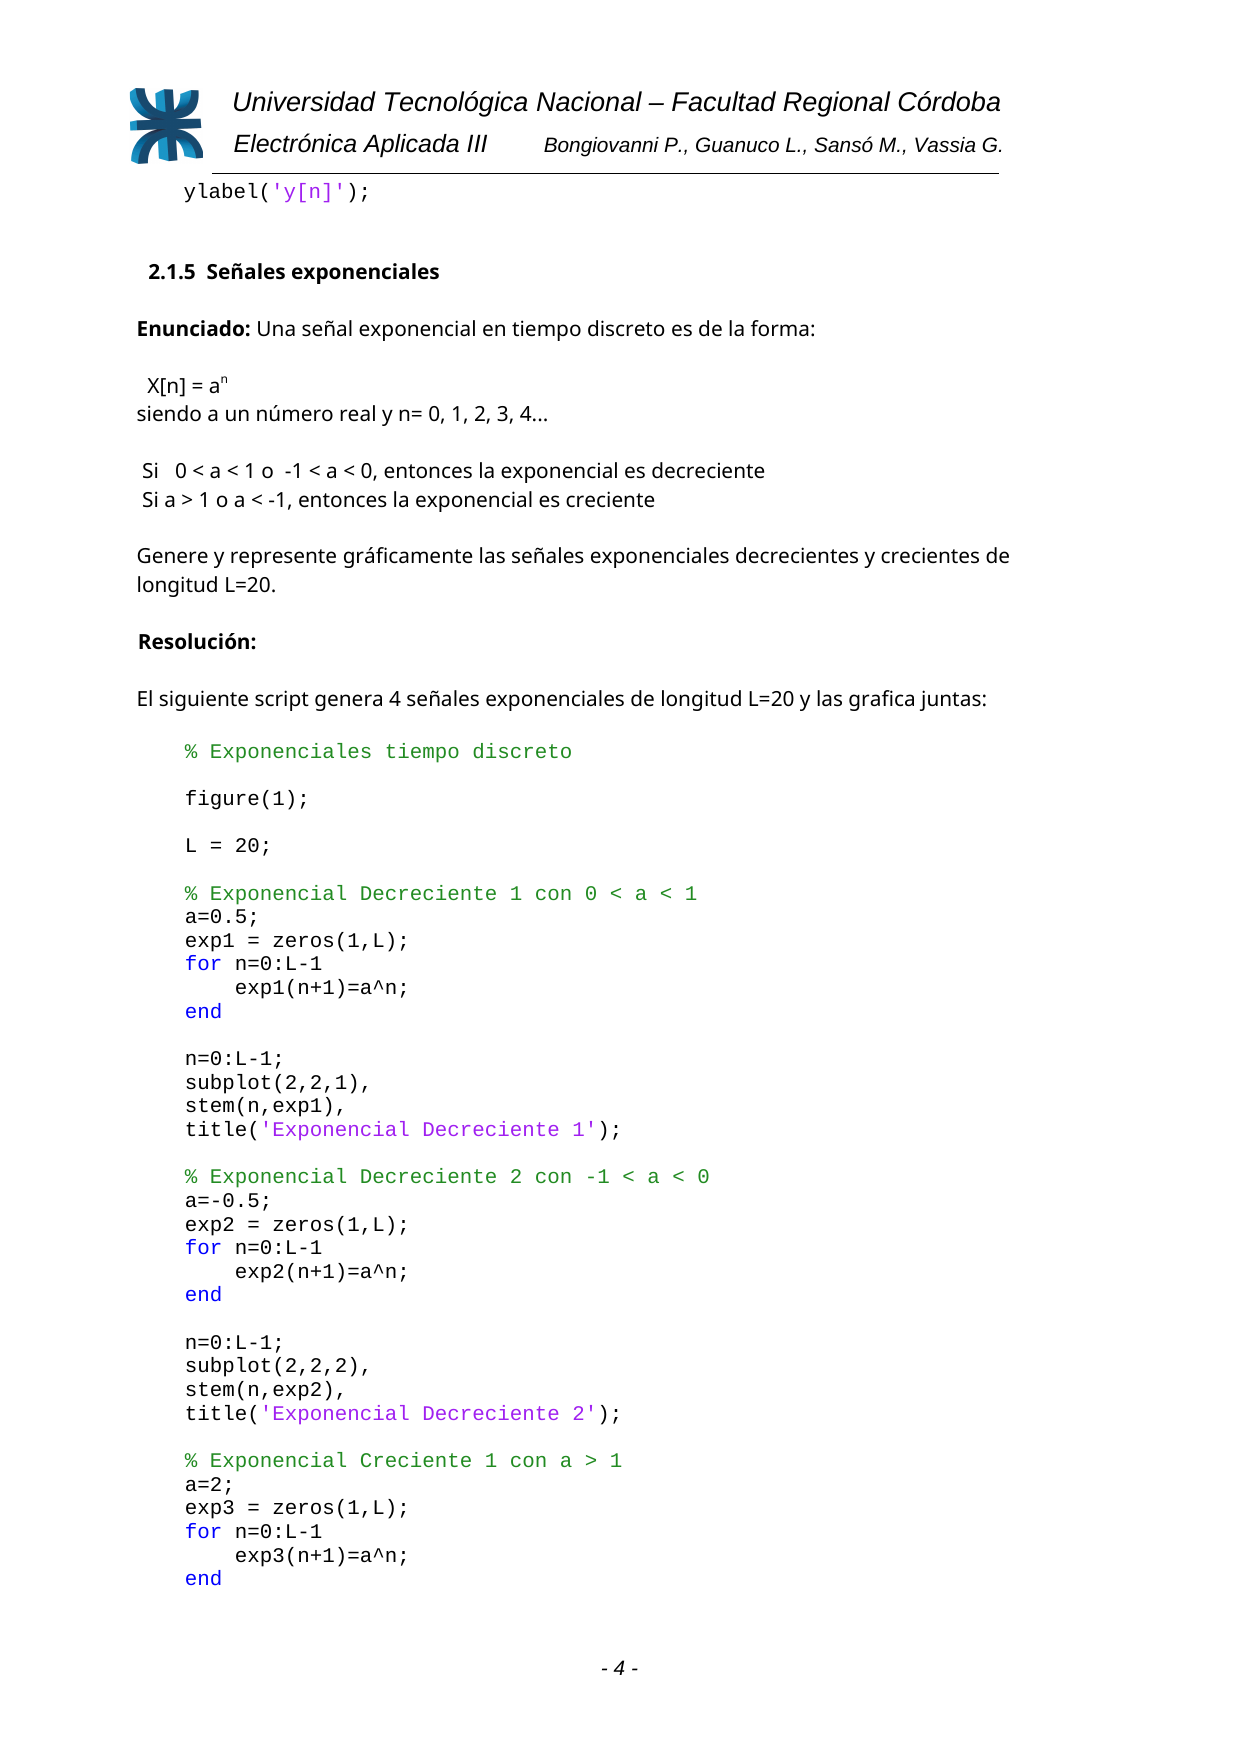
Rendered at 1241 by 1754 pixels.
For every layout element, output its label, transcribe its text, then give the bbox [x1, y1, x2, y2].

text n=0:L-1; [184, 1048, 1122, 1072]
text end [184, 1284, 1122, 1308]
text L = 20; [184, 835, 1122, 859]
text title('Exponencial Decreciente 1'); [184, 1119, 1122, 1143]
text end [184, 1001, 1122, 1024]
text exp2 = zeros(1,L); [184, 1213, 1122, 1237]
text % Exponenciales tiempo discreto [184, 741, 1122, 764]
text X[n] = an [136, 371, 1122, 399]
text stem(n,exp2), [184, 1379, 1122, 1403]
text % Exponencial Creciente 1 con a > 1 [184, 1450, 1122, 1474]
text % Exponencial Decreciente 1 con 0 < a < 1 [184, 882, 1122, 906]
text 2.1.5 Señales exponenciales [148, 257, 1122, 286]
text end [184, 1568, 1122, 1592]
text Resolución: [138, 627, 1122, 655]
text for n=0:L-1 [184, 1521, 1122, 1544]
text n=0:L-1; [184, 1332, 1122, 1355]
text subplot(2,2,2), [184, 1355, 1122, 1379]
text El siguiente script genera 4 señales exponenciales de longitud L=20 y las grafica juntas: [136, 684, 1122, 712]
text exp3 = zeros(1,L); [184, 1497, 1122, 1521]
text stem(n,exp1), [184, 1095, 1122, 1119]
text Si 0 < a < 1 o -1 < a < 0, entonces la exponencial es decreciente [136, 456, 1122, 485]
picture [129, 88, 203, 164]
text title('Exponencial Decreciente 2'); [184, 1403, 1122, 1426]
text ylabel('y[n]'); [183, 181, 1122, 205]
text subplot(2,2,1), [184, 1072, 1122, 1095]
text longitud L=20. [136, 570, 1122, 598]
text siendo a un número real y n= 0, 1, 2, 3, 4... [136, 399, 1122, 428]
text exp2(n+1)=a^n; [184, 1261, 1122, 1284]
text Enunciado: Una señal exponencial en tiempo discreto es de la forma: [136, 314, 1122, 342]
text a=0.5; [184, 906, 1122, 930]
text for n=0:L-1 [184, 953, 1122, 977]
text % Exponencial Decreciente 2 con -1 < a < 0 [184, 1166, 1122, 1190]
text Genere y represente gráficamente las señales exponenciales decrecientes y crecientes de [136, 542, 1122, 570]
text for n=0:L-1 [184, 1237, 1122, 1261]
text figure(1); [184, 788, 1122, 812]
text exp1(n+1)=a^n; [184, 977, 1122, 1001]
text a=-0.5; [184, 1190, 1122, 1213]
text a=2; [184, 1474, 1122, 1497]
text exp3(n+1)=a^n; [184, 1544, 1122, 1568]
text exp1 = zeros(1,L); [184, 930, 1122, 953]
text Si a > 1 o a < -1, entonces la exponencial es creciente [136, 485, 1122, 513]
